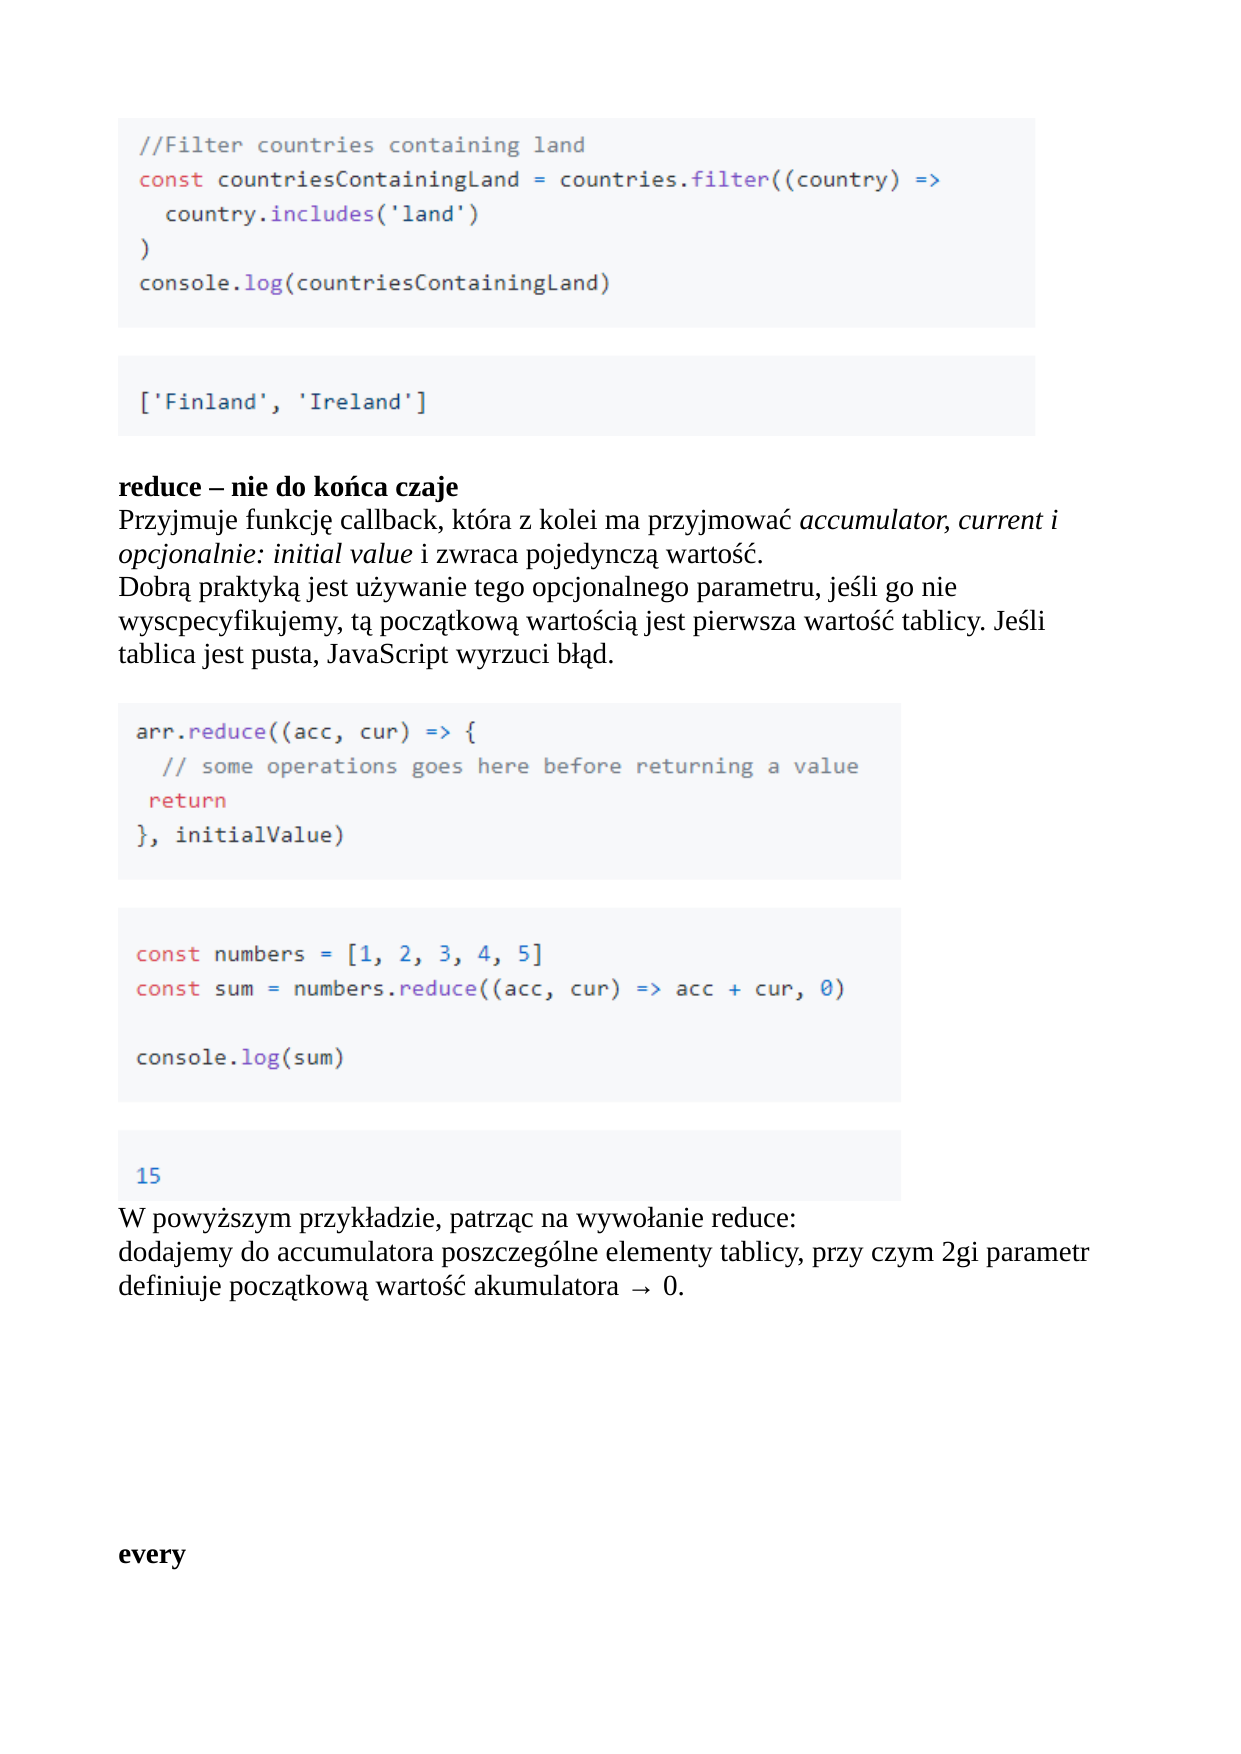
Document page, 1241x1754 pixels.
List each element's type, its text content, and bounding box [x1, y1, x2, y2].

text W powyższym przykładzie, patrząc na wywołanie reduce: [118, 1201, 1122, 1234]
text Dobrą praktyką jest używanie tego opcjonalnego parametru, jeśli go nie wyscpecyfikujemy, tą początkową wartością jest pierwsza wartość tablicy. Jeśli tablica jest pusta, JavaScript wyrzuci błąd. [118, 569, 1122, 670]
text every [118, 1536, 1122, 1569]
text Przyjmuje funkcję callback, która z kolei ma przyjmować accumulator, current i opcjonalnie: initial value i zwraca pojedynczą wartość. [118, 502, 1122, 569]
picture [118, 703, 902, 1201]
text reduce – nie do końca czaje [118, 469, 1122, 502]
picture [118, 118, 1036, 436]
text dodajemy do accumulatora poszczególne elementy tablicy, przy czym 2gi parametr definiuje początkową wartość akumulatora → 0. [118, 1234, 1122, 1301]
